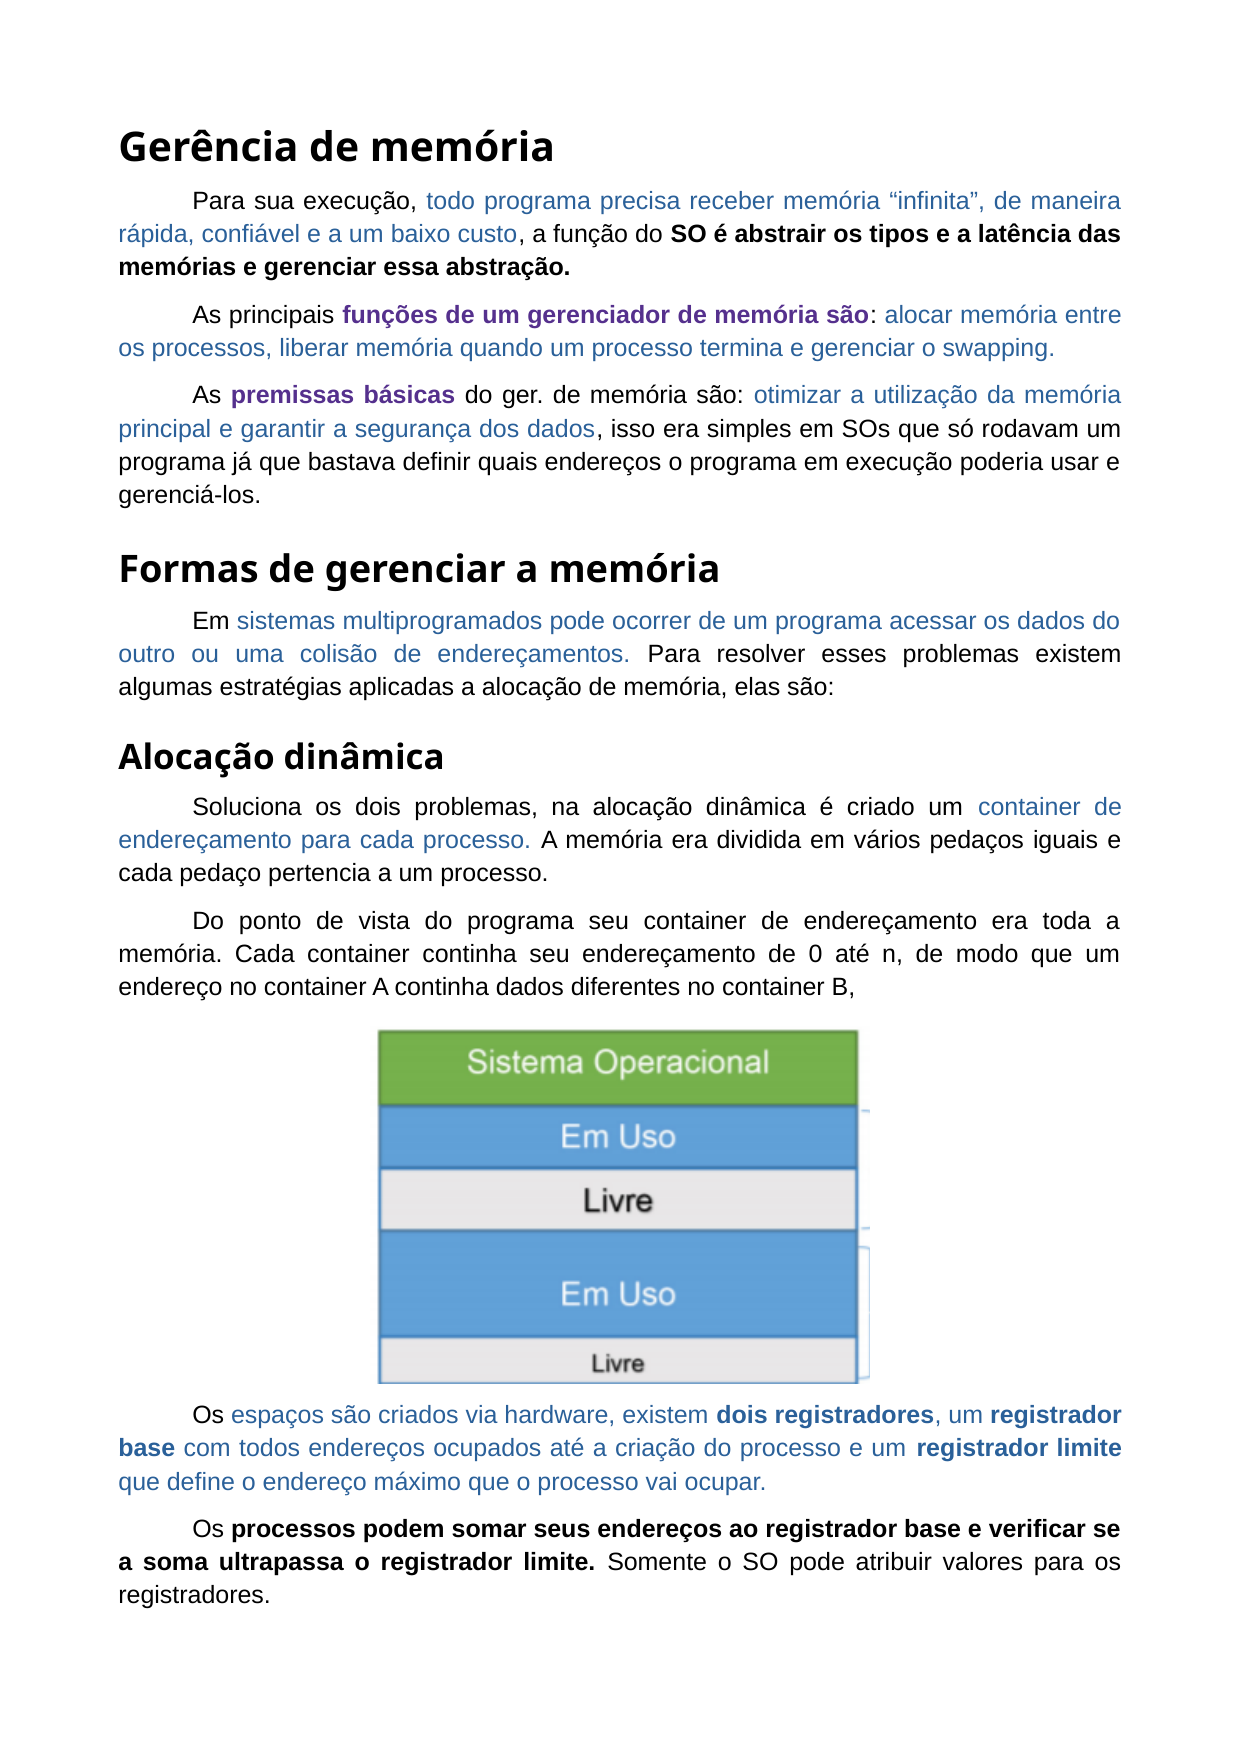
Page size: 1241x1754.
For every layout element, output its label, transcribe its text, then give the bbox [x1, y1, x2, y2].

text As principais funções de um gerenciador de memória são: alocar memória entre os processos, liberar memória quando um processo termina e gerenciar o swapping. [118, 300, 1122, 362]
subtitle Formas de gerenciar a memória [118, 542, 1122, 593]
subtitle Alocação dinâmica [118, 732, 1122, 780]
picture [370, 1019, 870, 1384]
text Os processos podem somar seus endereços ao registrador base e verificar se a soma ultrapassa o registrador limite. Somente o SO pode atribuir valores para os registradores. [118, 1514, 1122, 1609]
text Do ponto de vista do programa seu container de endereçamento era toda a memória. Cada container continha seu endereçamento de 0 até n, de modo que um endereço no container A continha dados diferentes no container B, [118, 906, 1122, 1001]
text Para sua execução, todo programa precisa receber memória “infinita”, de maneira rápida, confiável e a um baixo custo, a função do SO é abstrair os tipos e a latência das memórias e gerenciar essa abstração. [118, 186, 1122, 281]
text Soluciona os dois problemas, na alocação dinâmica é criado um container de endereçamento para cada processo. A memória era dividida em vários pedaços iguais e cada pedaço pertencia a um processo. [118, 792, 1122, 887]
subtitle Gerência de memória [118, 118, 1122, 174]
text Em sistemas multiprogramados pode ocorrer de um programa acessar os dados do outro ou uma colisão de endereçamentos. Para resolver esses problemas existem algumas estratégias aplicadas a alocação de memória, elas são: [118, 606, 1122, 701]
text Os espaços são criados via hardware, existem dois registradores, um registrador base com todos endereços ocupados até a criação do processo e um registrador limite que define o endereço máximo que o processo vai ocupar. [118, 1400, 1122, 1495]
text As premissas básicas do ger. de memória são: otimizar a utilização da memória principal e garantir a segurança dos dados, isso era simples em SOs que só rodavam um programa já que bastava definir quais endereços o programa em execução poderia usar e gerenciá-los. [118, 381, 1122, 508]
